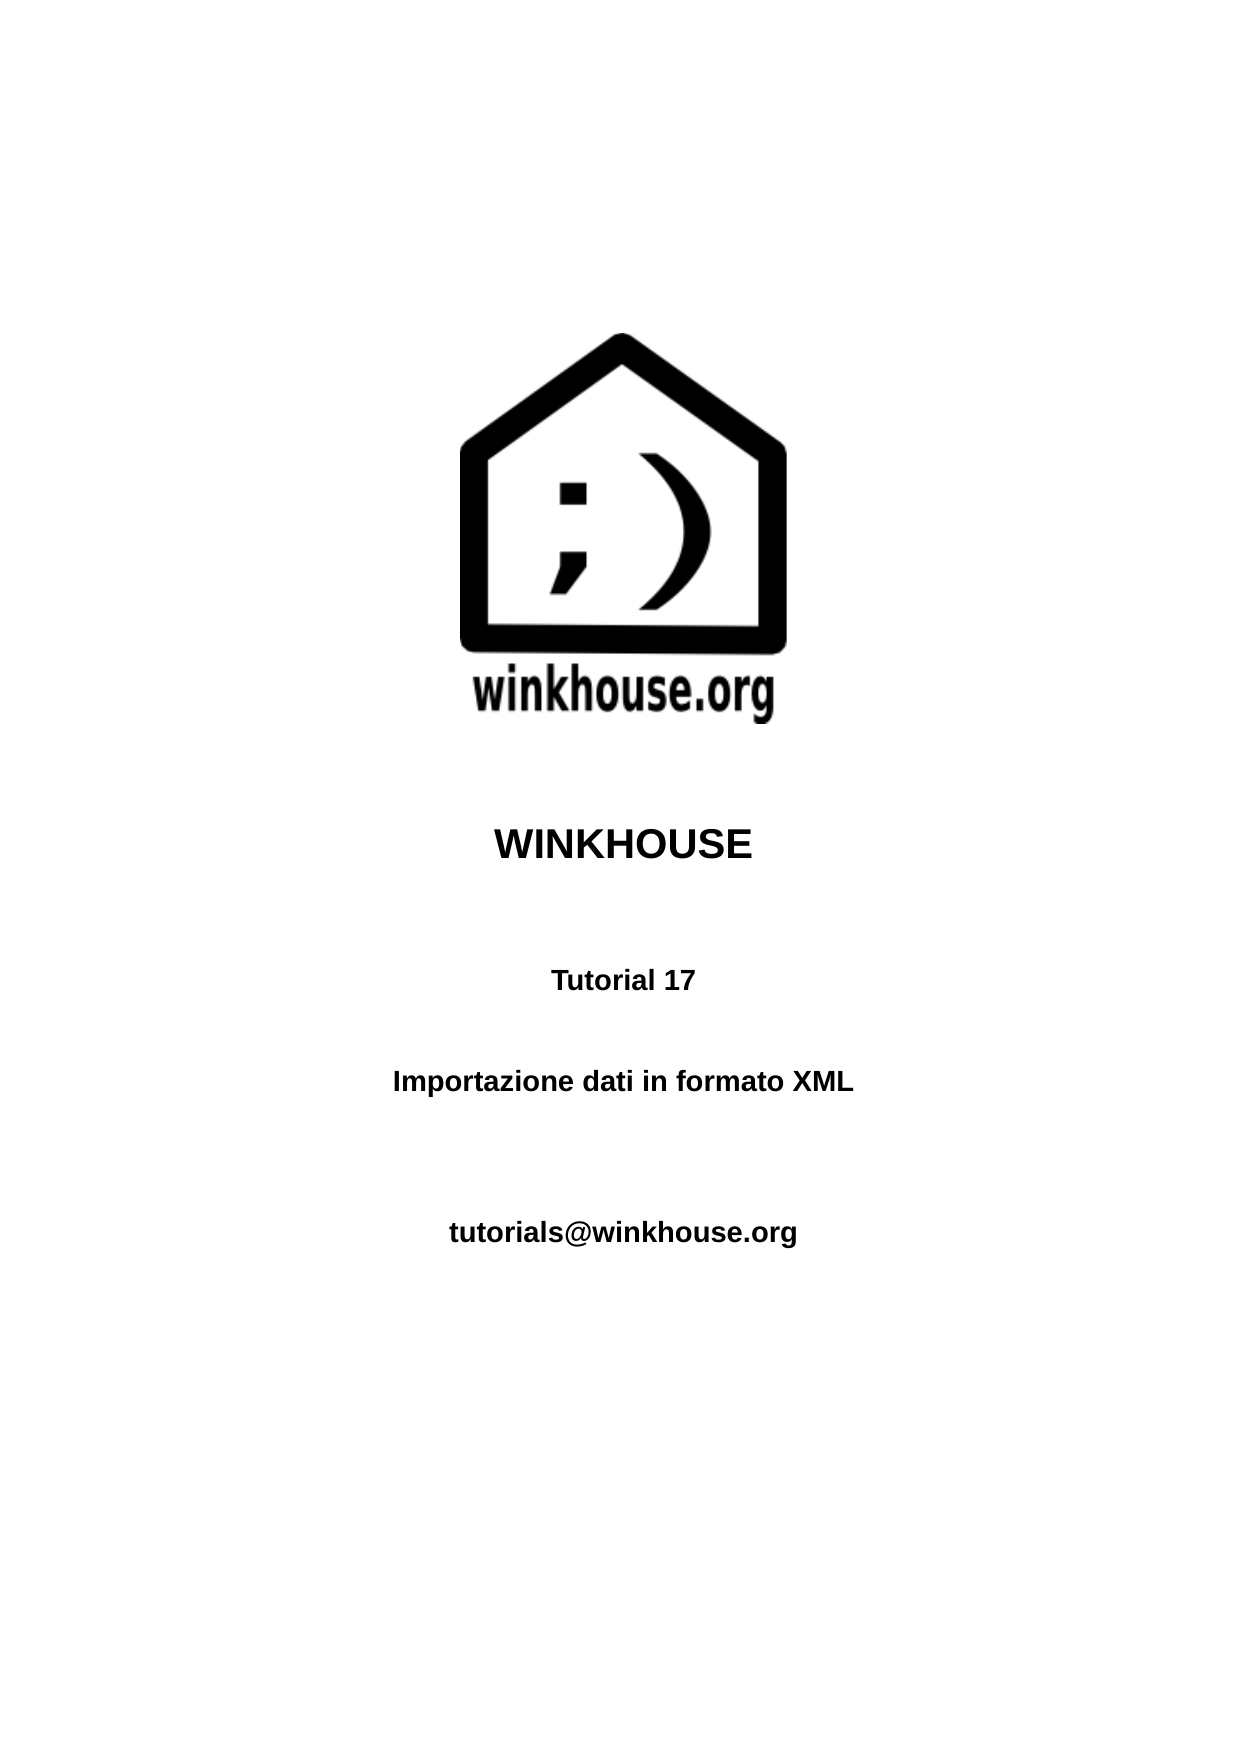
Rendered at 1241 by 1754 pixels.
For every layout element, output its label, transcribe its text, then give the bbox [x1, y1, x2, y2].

text Tutorial 17 [64, 963, 1183, 997]
text tutorials@winkhouse.org [64, 1215, 1183, 1248]
picture [460, 333, 787, 724]
text Importazione dati in formato XML [64, 1064, 1183, 1097]
text WINKHOUSE [64, 819, 1183, 867]
